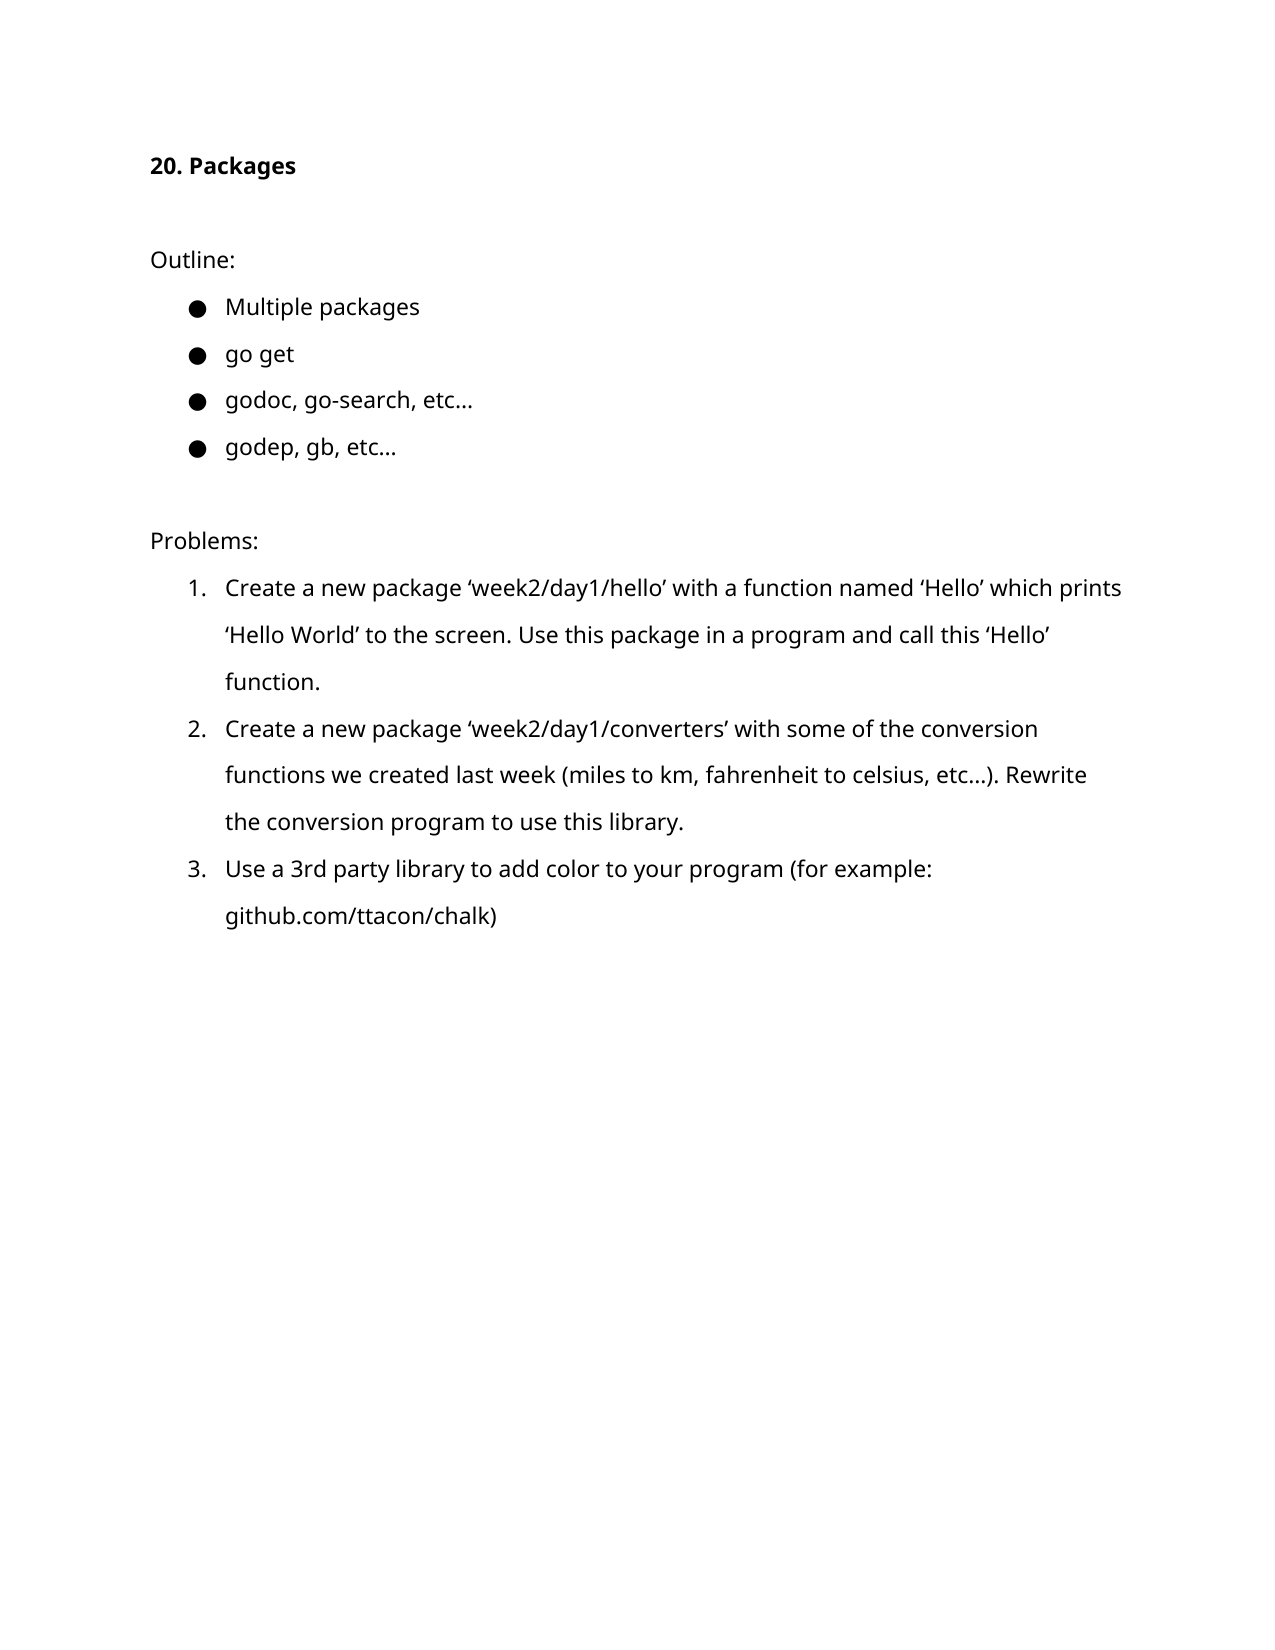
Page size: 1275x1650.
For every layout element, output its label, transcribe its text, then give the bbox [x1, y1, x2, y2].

text Problems: [150, 525, 1125, 556]
list go get [187, 337, 1125, 369]
list Multiple packages [187, 291, 1125, 322]
list Create a new package ‘week2/day1/converters’ with some of the conversion functions we created last week (miles to km, fahrenheit to celsius, etc…). Rewrite the conversion program to use this library. [187, 712, 1125, 837]
list Create a new package ‘week2/day1/hello’ with a function named ‘Hello’ which prints ‘Hello World’ to the screen. Use this package in a program and call this ‘Hello’ function. [187, 572, 1125, 697]
list godep, gb, etc… [187, 431, 1125, 462]
list godoc, go-search, etc… [187, 384, 1125, 416]
text 20. Packages [150, 150, 1125, 181]
text Outline: [150, 244, 1125, 275]
list Use a 3rd party library to add color to your program (for example: github.com/ttacon/chalk) [187, 853, 1125, 931]
